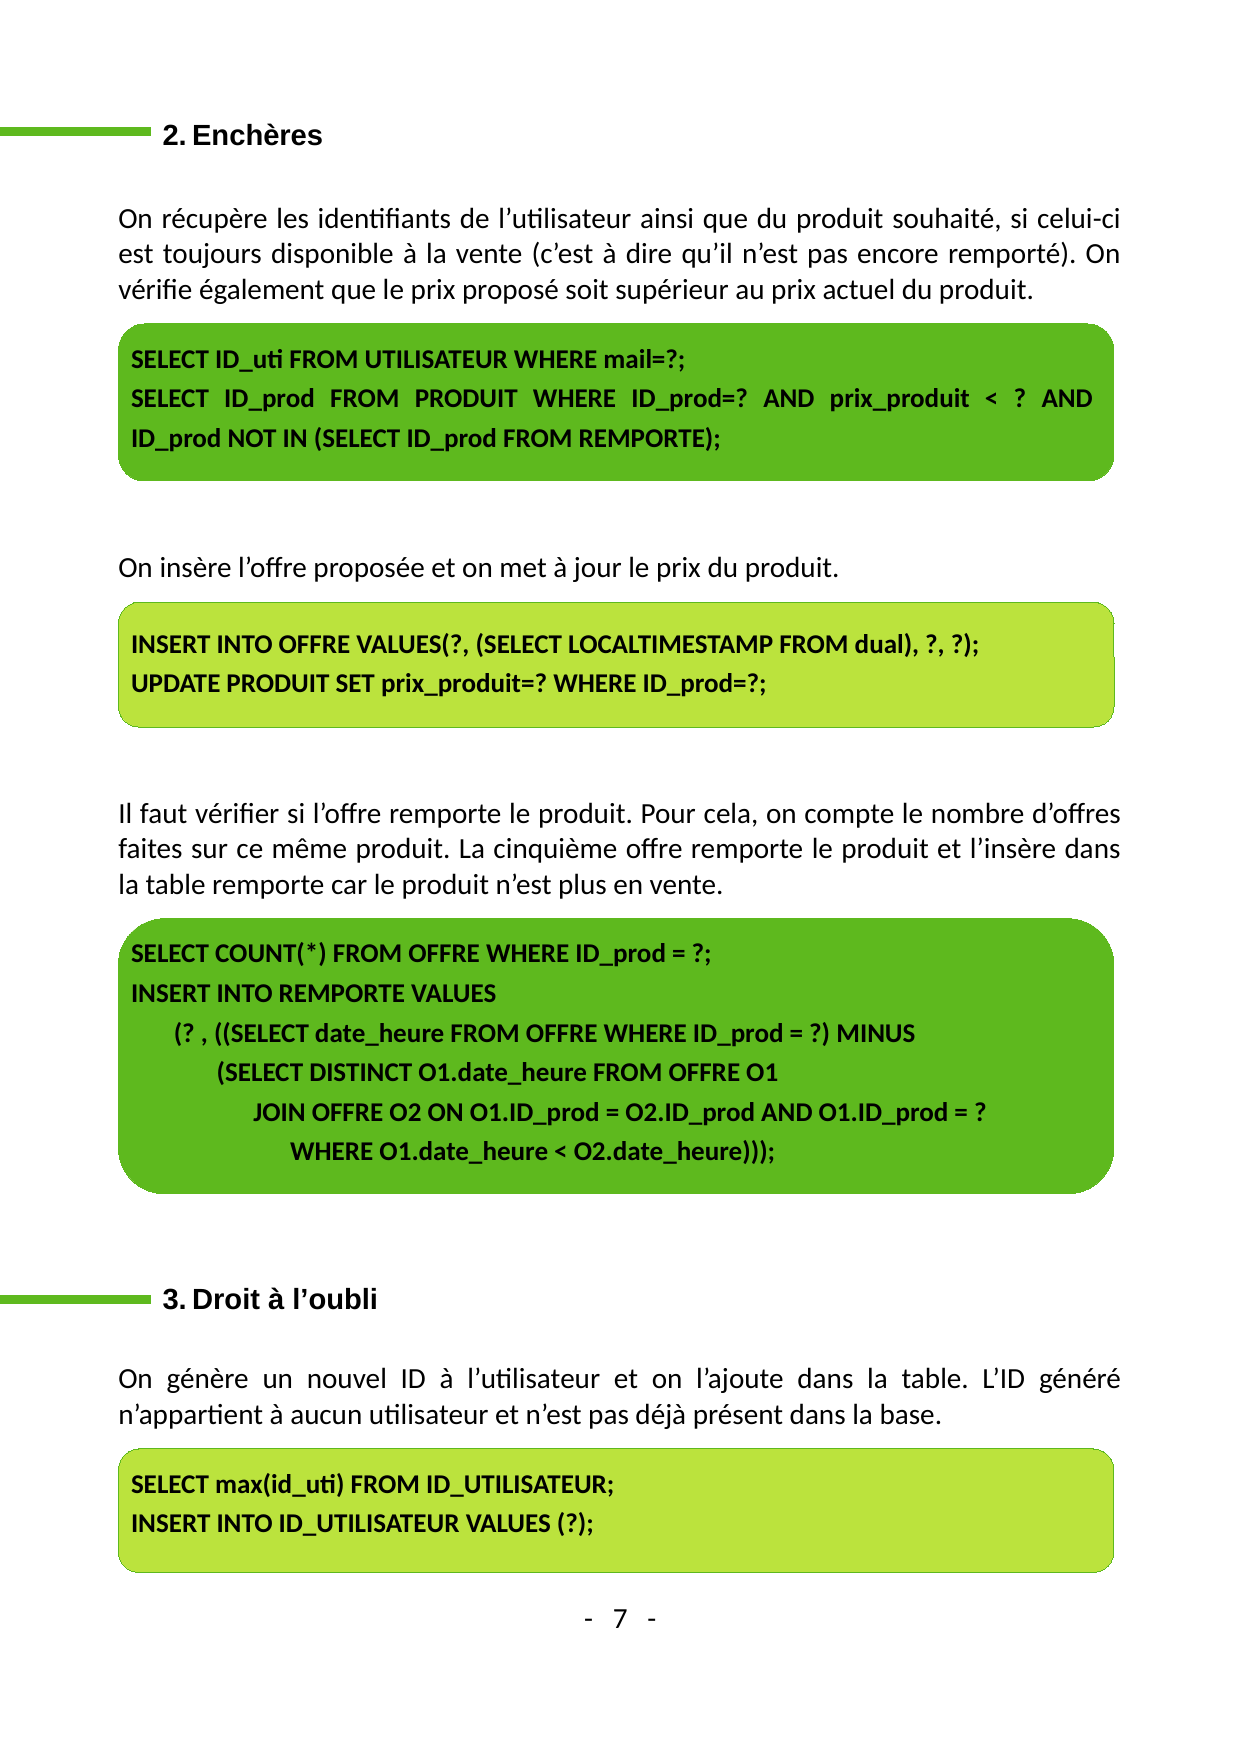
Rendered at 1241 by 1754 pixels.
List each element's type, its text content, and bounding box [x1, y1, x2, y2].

text On génère un nouvel ID à l’utilisateur et on l’ajoute dans la table. L’ID généré n’appartient à aucun utilisateur et n’est pas déjà présent dans la base. [118, 1361, 1122, 1432]
list Droit à l’oubli [162, 1282, 1122, 1316]
list Enchères [162, 118, 1122, 152]
text Il faut vérifier si l’offre remporte le produit. Pour cela, on compte le nombre d’offres faites sur ce même produit. La cinquième offre remporte le produit et l’insère dans la table remporte car le produit n’est plus en vente. [118, 795, 1122, 902]
text On insère l’offre proposée et on met à jour le prix du produit. [118, 549, 1122, 585]
text On récupère les identifiants de l’utilisateur ainsi que du produit souhaité, si celui-ci est toujours disponible à la vente (c’est à dire qu’il n’est pas encore remporté). On vérifie également que le prix proposé soit supérieur au prix actuel du produit. [118, 200, 1122, 307]
